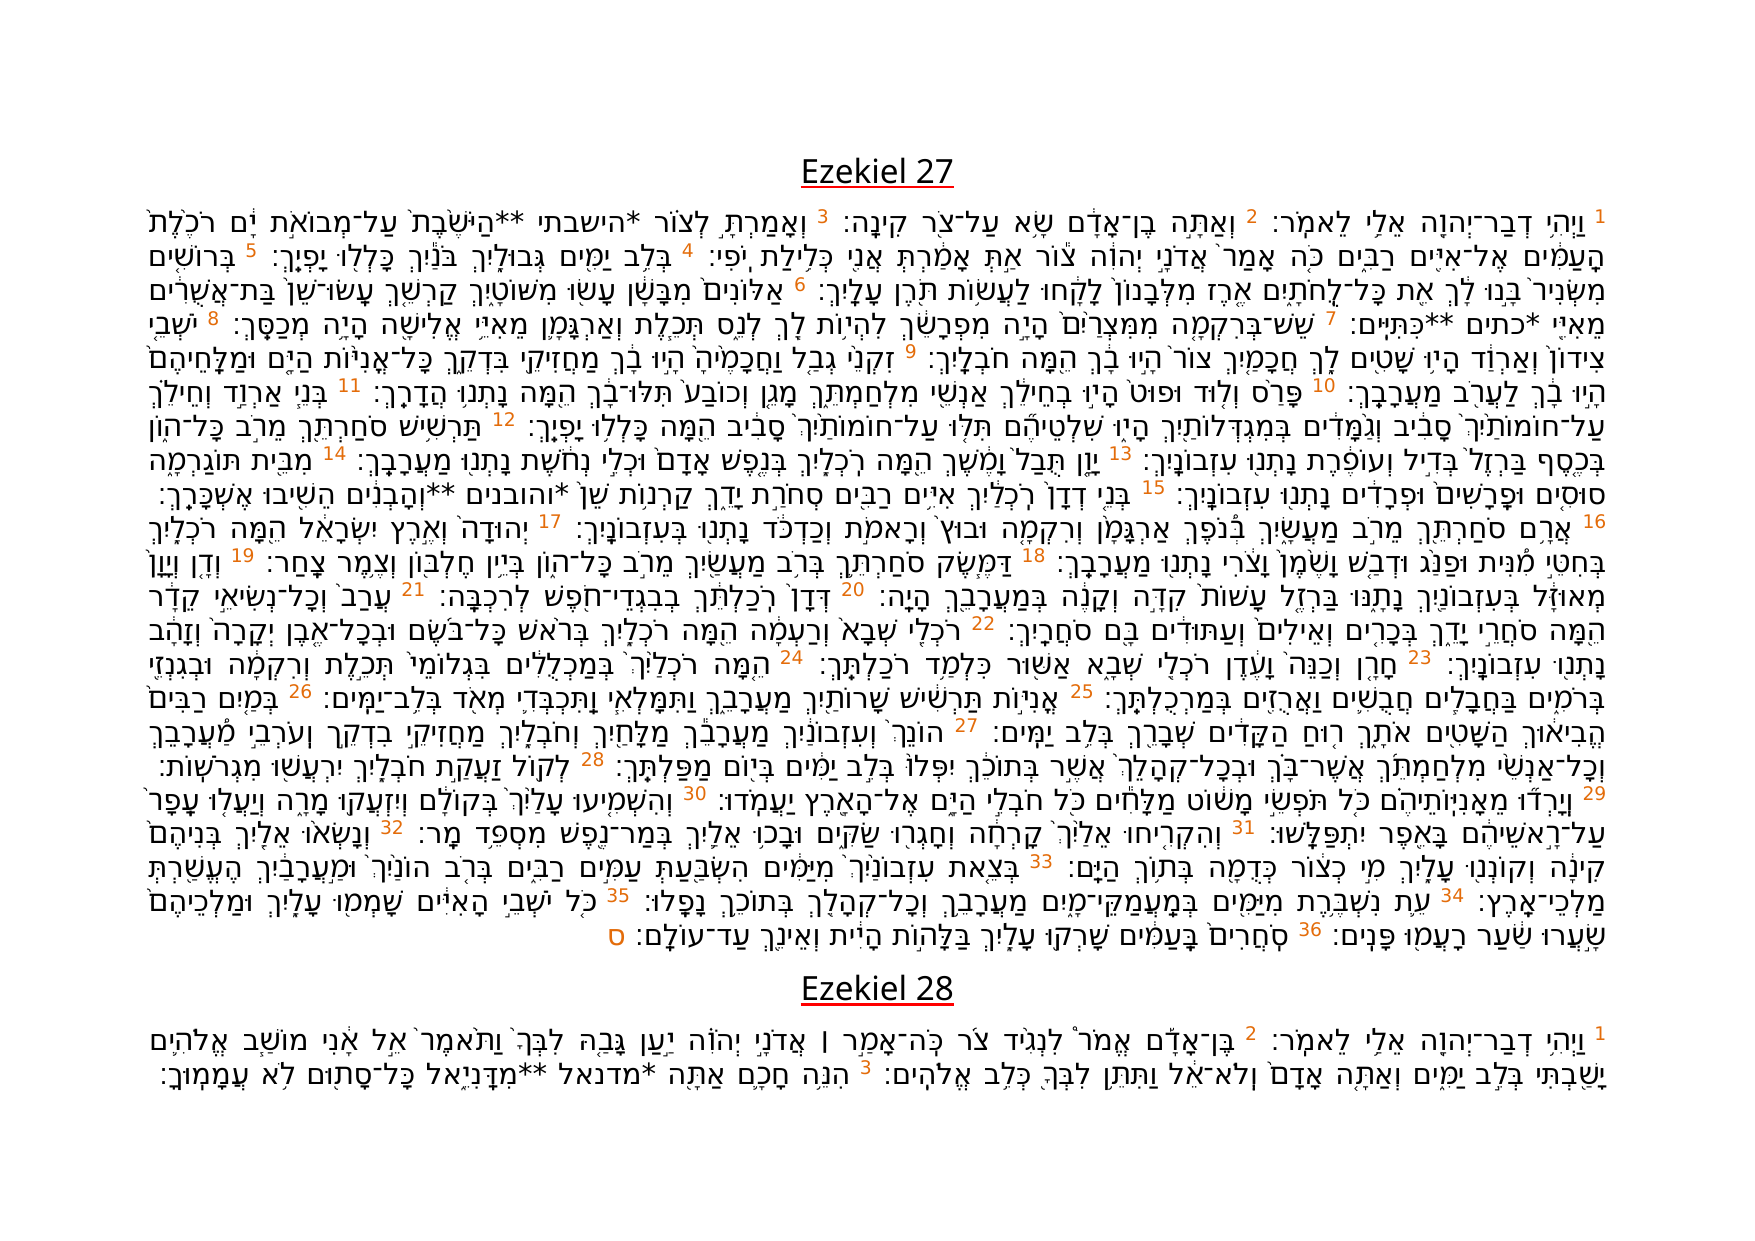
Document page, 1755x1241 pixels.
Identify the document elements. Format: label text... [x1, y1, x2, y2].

text 1 וַיְהִ֥י דְבַר־יְהוָ֖ה אֵלַ֥י לֵאמֹֽר׃ 2 וְאַתָּ֣ה בֶן־אָדָ֔ם שָׂ֥א עַל־צֹ֖ר קִינָֽה׃ ‬‬3 וְאָמַרְתָּ֣ לְצ֗וֹר *הישבתי **הַיֹּשֶׁ֙בֶת֙ עַל־מְבוֹאֹ֣ת יָ֔ם רֹכֶ֙לֶת֙ הָֽעַמִּ֔ים אֶל־אִיִּ֖ים רַבִּ֑ים כֹּ֤ה אָמַר֙ אֲדֹנָ֣י יְהוִ֔ה צ֕וֹר אַ֣תְּ אָמַ֔רְתְּ אֲנִ֖י כְּלִ֥ילַת יֹֽפִי׃ ‬‬4 בְּלֵ֥ב יַמִּ֖ים גְּבוּלָ֑יִךְ בֹּנַ֕יִךְ כָּלְל֖וּ יָפְיֵֽךְ׃ ‬‬5 בְּרוֹשִׁ֤ים מִשְּׂנִיר֙ בָּ֣נוּ לָ֔ךְ אֵ֖ת כָּל־לֻֽחֹתָ֑יִם אֶ֤רֶז מִלְּבָנוֹן֙ לָקָ֔חוּ לַעֲשׂ֥וֹת תֹּ֖רֶן עָלָֽיִךְ׃ ‬‬6 אַלּוֹנִים֙ מִבָּשָׁ֔ן עָשׂ֖וּ מִשּׁוֹטָ֑יִךְ קַרְשֵׁ֤ךְ עָֽשׂוּ־שֵׁן֙ בַּת־אֲשֻׁרִ֔ים מֵאִיֵּ֖י *כתים **כִּתִּיִּֽים׃ ‬‬7 שֵׁשׁ־בְּרִקְמָ֤ה מִמִּצְרַ֙יִם֙ הָיָ֣ה מִפְרָשֵׂ֔ךְ לִהְי֥וֹת לָ֖ךְ לְנֵ֑ס תְּכֵ֧לֶת וְאַרְגָּמָ֛ן מֵאִיֵּ֥י אֱלִישָׁ֖ה הָיָ֥ה מְכַסֵּֽךְ׃ ‬‬8 יֹשְׁבֵ֤י צִידוֹן֙ וְאַרְוַ֔ד הָי֥וּ שָׁטִ֖ים לָ֑ךְ חֲכָמַ֤יִךְ צוֹר֙ הָ֣יוּ בָ֔ךְ הֵ֖מָּה חֹבְלָֽיִךְ׃ ‬‬9 זִקְנֵ֨י גְבַ֤ל וַחֲכָמֶ֙יהָ֙ הָ֣יוּ בָ֔ךְ מַחֲזִיקֵ֖י בִּדְקֵ֑ךְ כָּל־אֳנִיּ֨וֹת הַיָּ֤ם וּמַלָּֽחֵיהֶם֙ הָ֣יוּ בָ֔ךְ לַעֲרֹ֖ב מַעֲרָבֵֽךְ׃ ‬‬10 פָּרַ֨ס וְל֤וּד וּפוּט֙ הָי֣וּ בְחֵילֵ֔ךְ אַנְשֵׁ֖י מִלְחַמְתֵּ֑ךְ מָגֵ֤ן וְכוֹבַע֙ תִּלּוּ־בָ֔ךְ הֵ֖מָּה נָתְנ֥וּ הֲדָרֵֽךְ׃ ‬‬11 בְּנֵ֧י אַרְוַ֣ד וְחֵילֵ֗ךְ עַל־חוֹמוֹתַ֙יִךְ֙ סָבִ֔יב וְגַ֨מָּדִ֔ים בְּמִגְדְּלוֹתַ֖יִךְ הָי֑וּ שִׁלְטֵיהֶ֞ם תִּלּ֤וּ עַל־חוֹמוֹתַ֙יִךְ֙ סָבִ֔יב הֵ֖מָּה כָּלְל֥וּ יָפְיֵֽךְ׃ ‬‬12 תַּרְשִׁ֥ישׁ סֹחַרְתֵּ֖ךְ מֵרֹ֣ב כָּל־ה֑וֹן בְּכֶ֤סֶף בַּרְזֶל֙ בְּדִ֣יל וְעוֹפֶ֔רֶת נָתְנ֖וּ עִזְבוֹנָֽיִךְ׃ ‬‬13 יָוָ֤ן תֻּבַל֙ וָמֶ֔שֶׁךְ הֵ֖מָּה רֹֽכְלָ֑יִךְ בְּנֶ֤פֶשׁ אָדָם֙ וּכְלֵ֣י נְחֹ֔שֶׁת נָתְנ֖וּ מַעֲרָבֵֽךְ׃ ‬‬14 מִבֵּ֖ית תּוֹגַרְמָ֑ה סוּסִ֤ים וּפָֽרָשִׁים֙ וּפְרָדִ֔ים נָתְנ֖וּ עִזְבוֹנָֽיִךְ׃ ‬‬15 בְּנֵ֤י דְדָן֙ רֹֽכְלַ֔יִךְ אִיִּ֥ים רַבִּ֖ים סְחֹרַ֣ת יָדֵ֑ךְ קַרְנ֥וֹת שֵׁן֙ *והובנים **וְהָבְנִ֔ים הֵשִׁ֖יבוּ אֶשְׁכָּרֵֽךְ׃ ‬‬16 אֲרָ֥ם סֹחַרְתֵּ֖ךְ מֵרֹ֣ב מַעֲשָׂ֑יִךְ בְּ֠נֹפֶךְ אַרְגָּמָ֨ן וְרִקְמָ֤ה וּבוּץ֙ וְרָאמֹ֣ת וְכַדְכֹּ֔ד נָתְנ֖וּ בְּעִזְבוֹנָֽיִךְ׃ ‬‬17 יְהוּדָה֙ וְאֶ֣רֶץ יִשְׂרָאֵ֔ל הֵ֖מָּה רֹכְלָ֑יִךְ בְּחִטֵּ֣י מִ֠נִּית וּפַנַּ֨ג וּדְבַ֤שׁ וָשֶׁ֙מֶן֙ וָצֹ֔רִי נָתְנ֖וּ מַעֲרָבֵֽךְ׃ ‬‬18 דַּמֶּ֧שֶׂק סֹחַרְתֵּ֛ךְ בְּרֹ֥ב מַעֲשַׂ֖יִךְ מֵרֹ֣ב כָּל־ה֑וֹן בְּיֵ֥ין חֶלְבּ֖וֹן וְצֶ֥מֶר צָֽחַר׃ ‬‬19 וְדָ֤ן וְיָוָן֙ מְאוּזָּ֔ל בְּעִזְבוֹנַ֖יִךְ נָתָ֑נּוּ בַּרְזֶ֤ל עָשׁוֹת֙ קִדָּ֣ה וְקָנֶ֔ה בְּמַעֲרָבֵ֖ךְ הָיָֽה׃ ‬‬20 דְּדָן֙ רֹֽכַלְתֵּ֔ךְ בְבִגְדֵי־חֹ֖פֶשׁ לְרִכְבָּֽה׃ ‬‬21 עֲרַב֙ וְכָל־נְשִׂיאֵ֣י קֵדָ֔ר הֵ֖מָּה סֹחֲרֵ֣י יָדֵ֑ךְ בְּכָרִ֤ים וְאֵילִים֙ וְעַתּוּדִ֔ים בָּ֖ם סֹחֲרָֽיִךְ׃ ‬‬22 רֹכְלֵ֤י שְׁבָא֙ וְרַעְמָ֔ה הֵ֖מָּה רֹכְלָ֑יִךְ בְּרֹ֨אשׁ כָּל־בֹּ֜שֶׂם וּבְכָל־אֶ֤בֶן יְקָרָה֙ וְזָהָ֔ב נָתְנ֖וּ עִזְבוֹנָֽיִךְ׃ ‬‬23 חָרָ֤ן וְכַנֵּה֙ וָעֶ֔דֶן רֹכְלֵ֖י שְׁבָ֑א אַשּׁ֖וּר כִּלְמַ֥ד רֹכַלְתֵּֽךְ׃ ‬‬24 הֵ֤מָּה רֹכְלַ֙יִךְ֙ בְּמַכְלֻלִ֔ים בִּגְלוֹמֵי֙ תְּכֵ֣לֶת וְרִקְמָ֔ה וּבְגִנְזֵ֖י בְּרֹמִ֑ים בַּחֲבָלִ֧ים חֲבֻשִׁ֛ים וַאֲרֻזִ֖ים בְּמַרְכֻלְתֵּֽךְ׃ ‬‬25 אֳנִיּ֣וֹת תַּרְשִׁ֔ישׁ שָׁרוֹתַ֖יִךְ מַעֲרָבֵ֑ךְ וַתִּמָּלְאִ֧י וַֽתִּכְבְּדִ֛י מְאֹ֖ד בְּלֵ֥ב־יַמִּֽים׃ ‬‬26 בְּמַ֤יִם רַבִּים֙ הֱבִיא֔וּךְ הַשָּׁטִ֖ים אֹתָ֑ךְ ר֚וּחַ הַקָּדִ֔ים שְׁבָרֵ֖ךְ בְּלֵ֥ב יַמִּֽים׃ ‬‬27 הוֹנֵךְ֙ וְעִזְבוֹנַ֔יִךְ מַעֲרָבֵ֕ךְ מַלָּחַ֖יִךְ וְחֹבְלָ֑יִךְ מַחֲזִיקֵ֣י בִדְקֵ֣ך וְֽעֹרְבֵ֣י מַ֠עֲרָבֵךְ וְכָל־אַנְשֵׁ֨י מִלְחַמְתֵּ֜ךְ אֲשֶׁר־בָּ֗ךְ וּבְכָל־קְהָלֵךְ֙ אֲשֶׁ֣ר בְּתוֹכֵ֔ךְ יִפְּלוּ֙ בְּלֵ֣ב יַמִּ֔ים בְּי֖וֹם מַפַּלְתֵּֽךְ׃ ‬‬28 לְק֖וֹל זַעֲקַ֣ת חֹבְלָ֑יִךְ יִרְעֲשׁ֖וּ מִגְרֹשֽׁוֹת׃ ‬‬29 וְֽיָרְד֞וּ מֵאָנִיּֽוֹתֵיהֶ֗ם כֹּ֚ל תֹּפְשֵׂ֣י מָשׁ֔וֹט מַלָּחִ֕ים כֹּ֖ל חֹבְלֵ֣י הַיָּ֑ם אֶל־הָאָ֖רֶץ יַעֲמֹֽדוּ׃ ‬‬30 וְהִשְׁמִ֤יעוּ עָלַ֙יִךְ֙ בְּקוֹלָ֔ם וְיִזְעֲק֖וּ מָרָ֑ה וְיַעֲל֤וּ עֽ͏ָפָר֙ עַל־רָ֣אשֵׁיהֶ֔ם בָּאֵ֖פֶר יִתְפַּלָּֽשׁוּ׃ ‬‬31 וְהִקְרִ֤יחוּ אֵלַ֙יִךְ֙ קָרְחָ֔ה וְחָגְר֖וּ שַׂקִּ֑ים וּבָכ֥וּ אֵלַ֛יִךְ בְּמַר־נֶ֖פֶשׁ מִסְפֵּ֥ד מָֽר׃ ‬‬32 וְנָשְׂא֨וּ אֵלַ֤יִךְ בְּנִיהֶם֙ קִינָ֔ה וְקוֹנְנ֖וּ עָלָ֑יִךְ מִ֣י כְצ֔וֹר כְּדֻמָ֖ה בְּת֥וֹךְ הַיָּֽם׃ ‬‬33 בְּצֵ֤את עִזְבוֹנַ֙יִךְ֙ מִיַּמִּ֔ים הִשְׂבַּ֖עַתְּ עַמִּ֣ים רַבִּ֑ים בְּרֹ֤ב הוֹנַ֙יִךְ֙ וּמַ֣עֲרָבַ֔יִךְ הֶעֱשַׁ֖רְתְּ מַלְכֵי־אָֽרֶץ׃ ‬‬34 עֵ֛ת נִשְׁבֶּ֥רֶת מִיַּמִּ֖ים בְּמַֽעֲמַקֵּי־מָ֑יִם מַעֲרָבֵ֥ךְ וְכָל־קְהָלֵ֖ךְ בְּתוֹכֵ֥ךְ נָפָֽלוּ׃ ‬‬35 כֹּ֚ל יֹשְׁבֵ֣י הָאִיִּ֔ים שָׁמְמ֖וּ עָלָ֑יִךְ וּמַלְכֵיהֶם֙ שָׂ֣עֲרוּ שַׂ֔עַר רָעֲמ֖וּ פָּנִֽים׃ ‬‬36 סֹֽחֲרִים֙ בָּֽעַמִּ֔ים שָׁרְק֖וּ עָלָ֑יִךְ בַּלָּה֣וֹת הָיִ֔ית וְאֵינֵ֖ךְ עַד־עוֹלָֽם׃ ס ‬‬‬‬‬‬‬‬‬‬‬‬‬‬‬‬‬‬‬‬‬‬‬‬‬‬‬‬‬‬‬‬‬‬‬‬‬ [148, 206, 1606, 953]
text Ezekiel 28 [148, 965, 1606, 1011]
text Ezekiel 27 [148, 148, 1606, 193]
text 1 וַיְהִ֥י דְבַר־יְהוָ֖ה אֵלַ֥י לֵאמֹֽר׃ 2 בֶּן־אָדָ֡ם אֱמֹר֩ לִנְגִ֨יד צֹ֜ר כֹּֽה־אָמַ֣ר ׀ אֲדֹנָ֣י יְהֹוִ֗ה יַ֣עַן גָּבַ֤הּ לִבְּךָ֙ וַתֹּ֙אמֶר֙ אֵ֣ל אָ֔נִי מוֹשַׁ֧ב אֱלֹהִ֛ים יָשַׁ֖בְתִּי בְּלֵ֣ב יַמִּ֑ים וְאַתָּ֤ה אָדָם֙ וְֽלֹא־אֵ֔ל וַתִּתֵּ֥ן לִבְּךָ֖ כְּלֵ֥ב אֱלֹהִֽים׃ ‬‬3 הִנֵּ֥ה חָכָ֛ם אַתָּ֖ה *מדנאל **מִדָּֽנִיֵ֑אל כָּל־סָת֖וּם לֹ֥א עֲמָמֽוּךָ׃ ‬‬4 בְּחָכְמָֽתְךָ֙ וּבִתְבוּנָ֣תְךָ֔ עָשִׂ֥יתָ לְּךָ֖ חָ֑יִל וַתַּ֛עַשׂ זָהָ֥ב וָכֶ֖סֶף בְּאוֹצְרוֹתֶֽיךָ׃ ‬‬5 בְּרֹ֧ב חָכְמָתְךָ֛ בִּרְכֻלָּתְךָ֖ הִרְבִּ֣יתָ חֵילֶ֑ךָ וַיִּגְבַּ֥הּ לְבָבְךָ֖ בְּחֵילֶֽךָ׃ ס ‬‬6 לָכֵ֕ן כֹּ֥ה אָמַ֖ר אֲדֹנָ֣י יְהוִ֑ה יַ֛עַן תִּתְּךָ֥ אֶת־לְבָבְךָ֖ כְּלֵ֥ב אֱלֹהִֽים׃ ‬‬7 לָכֵ֗ן הִנְנִ֨י מֵבִ֤יא עָלֶ֙יךָ֙ זָרִ֔ים עָרִיצֵ֖י גּוֹיִ֑ם וְהֵרִ֤יקוּ חַרְבוֹתָם֙ עַל־יְפִ֣י חָכְמָתֶ֔ךָ וְחִלְּל֖וּ יִפְעָתֶֽךָ׃ ‬‬8 לַשַּׁ֖חַת יֽוֹרִד֑וּךָ וָמַ֛תָּה מְמוֹתֵ֥י חָלָ֖ל בְּלֵ֥ב יַמִּֽים׃ ‬‬9 הֶאָמֹ֤ר תֹּאמַר֙ אֱלֹהִ֣ים אָ֔נִי לִפְנֵ֖י הֹֽרְגֶ֑ךָ וְאַתָּ֥ה אָדָ֛ם וְלֹא־אֵ֖ל בְּיַ֥ד מְחַלְלֶֽיךָ׃ ‬‬10 מוֹתֵ֧י עֲרֵלִ֛ים תָּמ֖וּת בְּיַד־זָרִ֑ים כִּ֚י אֲנִ֣י דִבַּ֔רְתִּי נְאֻ֖ם אֲדֹנָ֥י יְהוִֽה׃ ס ‬‬11 וַיְהִ֥י דְבַר־יְהוָ֖ה אֵלַ֥י לֶאמֹֽר׃ ‬‬12 בֶּן־אָדָ֕ם שָׂ֥א קִינָ֖ה עַל־מֶ֣לֶךְ צ֑וֹר וְאָמַ֣רְתָּ לּ֗וֹ כֹּ֤ה אָמַר֙ אֲדֹנָ֣י יְהוִ֔ה אַתָּה֙ חוֹתֵ֣ם תָּכְנִ֔ית מָלֵ֥א חָכְמָ֖ה וּכְלִ֥יל יֹֽפִי׃ ‬‬13 בְּעֵ֨דֶן גַּן־אֱלֹהִ֜ים הָיִ֗יתָ כָּל־אֶ֨בֶן יְקָרָ֤ה מְסֻכָתֶ֙ךָ֙ אֹ֣דֶם פִּטְדָ֞ה וְיָהֲלֹ֗ם תַּרְשִׁ֥ישׁ שֹׁ֙הַם֙ וְיָ֣שְׁפֵ֔ה סַפִּ֣יר נֹ֔פֶךְ וּבָרְקַ֖ת וְזָהָ֑ב מְלֶ֨אכֶת תֻּפֶּ֤יךָ וּנְקָבֶ֙יךָ֙ בָּ֔ךְ בְּי֥וֹם הִבָּרַאֲךָ֖ כּוֹנָֽנוּ׃ ‬‬14 אַ֨תְּ־כְּר֔וּב מִמְשַׁ֖ח הַסּוֹכֵ֑ךְ וּנְתַתִּ֗יךָ בְּהַ֨ר קֹ֤דֶשׁ אֱלֹהִים֙ הָיִ֔יתָ בְּת֥וֹךְ אַבְנֵי־אֵ֖שׁ הִתְהַלָּֽכְתָּ׃ ‬‬15 תָּמִ֤ים אַתָּה֙ בִּדְרָכֶ֔יךָ מִיּ֖וֹם הִבָּֽרְאָ֑ךְ עַד־נִמְצָ֥א עַוְלָ֖תָה בָּֽךְ׃ ‬‬16 בְּרֹ֣ב רְכֻּלָּתְךָ֗ מָל֧וּ תוֹכְךָ֛ חָמָ֖ס וַֽתֶּחֱטָ֑א וָאֶחַלֶּלְךָ֩ מֵהַ֨ר אֱלֹהִ֤ים וָֽאַבֶּדְךָ֙ כְּר֣וּב הַסֹּכֵ֔ךְ מִתּ֖וֹךְ אַבְנֵי־אֵֽשׁ׃ ‬‬17 גָּבַ֤הּ לִבְּךָ֙ בְּיָפְיֶ֔ךָ שִׁחַ֥תָּ חָכְמָתְךָ֖ עַל־יִפְעָתֶ֑ךָ עַל־אֶ֣רֶץ הִשְׁלַכְתִּ֗יךָ לִפְנֵ֧י מְלָכִ֛ים נְתַתִּ֖יךָ לְרַ֥אֲוָה בָֽךְ׃ ‬‬18 מֵרֹ֣ב עֲוֺנֶ֗יךָ בְּעֶ֙וֶל֙ רְכֻלָּ֣תְךָ֔ חִלַּ֖לְתָּ מִקְדָּשֶׁ֑יךָ וָֽאוֹצִא־אֵ֤שׁ מִתּֽוֹכְךָ֙ הִ֣יא אֲכָלַ֔תְךָ וָאֶתֶּנְךָ֤ לְאֵ֙פֶר֙ עַל־הָאָ֔רֶץ לְעֵינֵ֖י כָּל־רֹאֶֽיךָ׃ ‬‬19 כָּל־יוֹדְעֶ֙יךָ֙ בָּֽעַמִּ֔ים שָׁמְמ֖וּ עָלֶ֑יךָ בַּלָּה֣וֹת הָיִ֔יתָ וְאֵינְךָ֖ עַד־עוֹלָֽם׃ פ ‬‬‬‬‬‬‬‬‬‬‬‬‬‬‬‬‬‬‬‬ [148, 1023, 1606, 1091]
